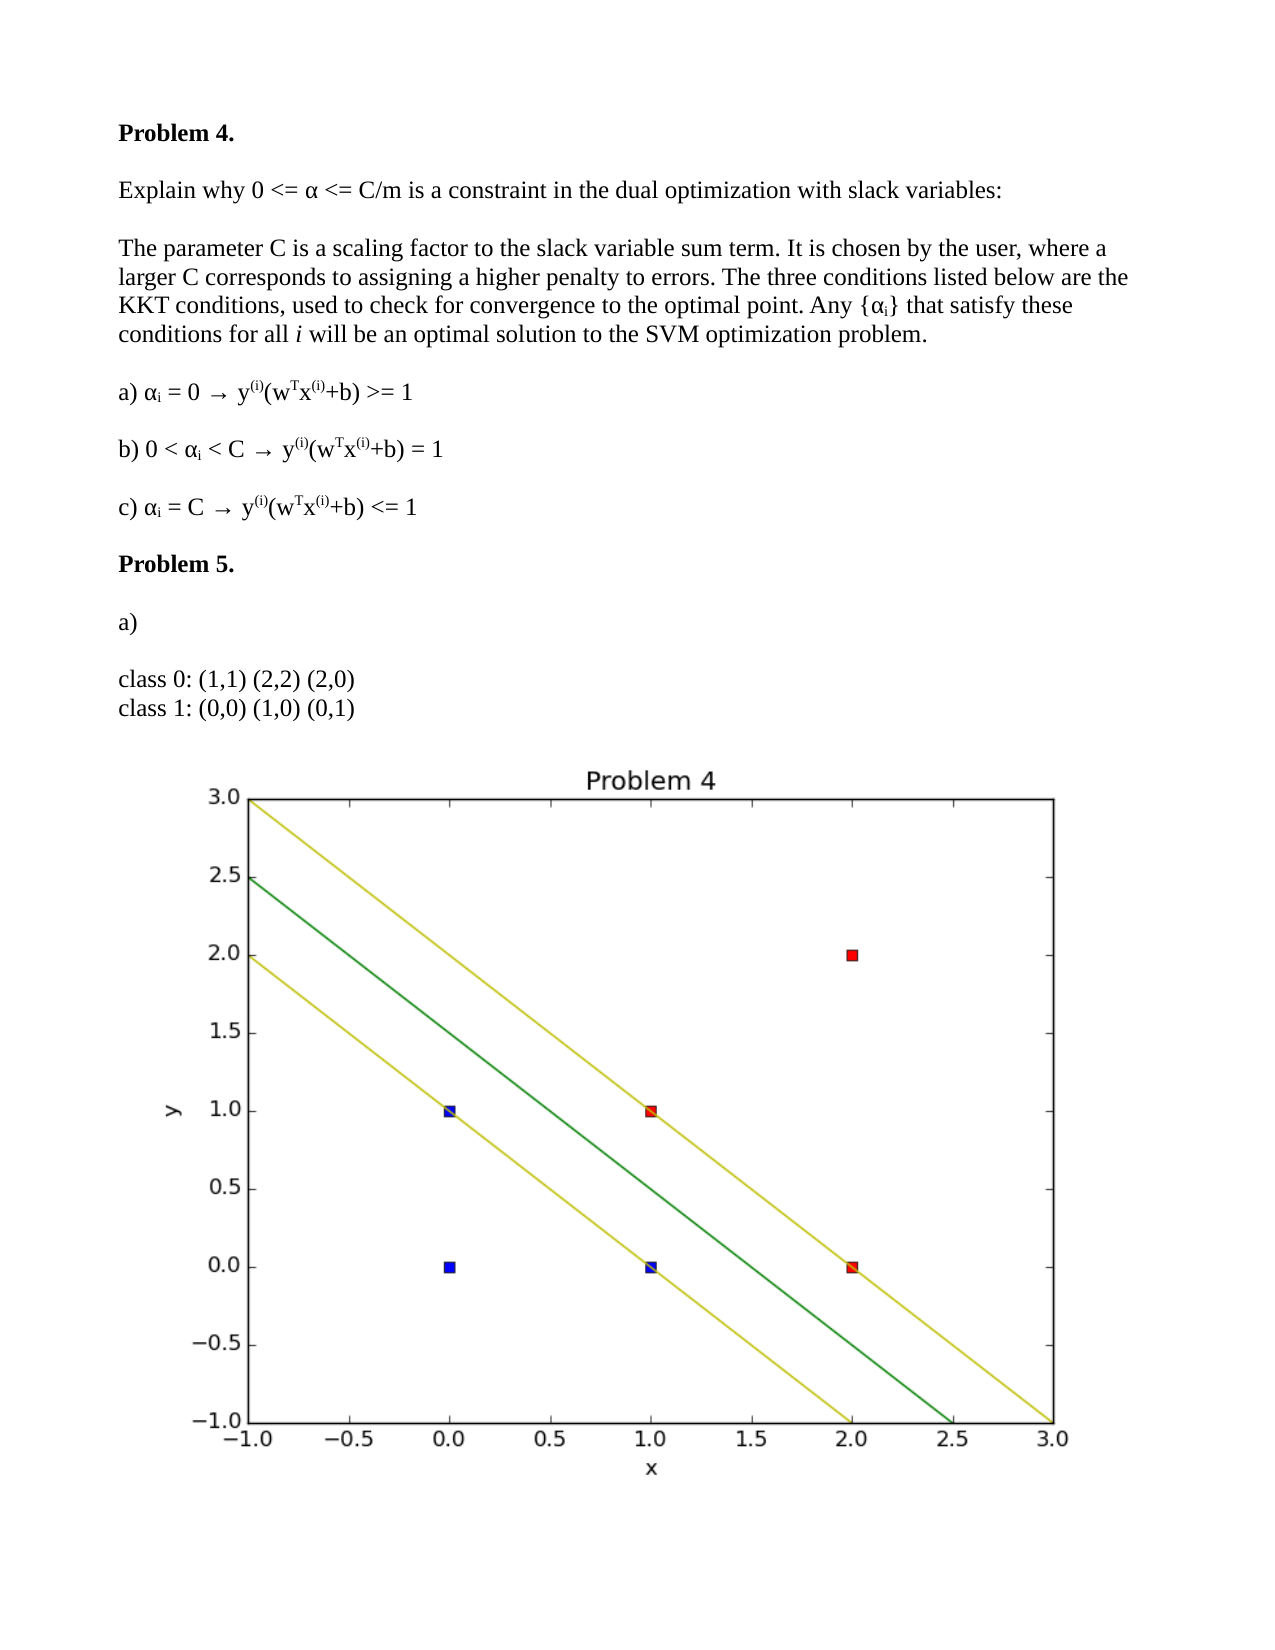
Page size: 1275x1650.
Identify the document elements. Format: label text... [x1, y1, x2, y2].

text b) 0 < αi < C → y(i)(wTx(i)+b) = 1 [118, 434, 1157, 463]
text Problem 4. [118, 118, 1157, 147]
picture [118, 721, 1157, 1501]
text c) αi = C → y(i)(wTx(i)+b) <= 1 [118, 492, 1157, 521]
text class 1: (0,0) (1,0) (0,1) [118, 693, 1157, 721]
text The parameter C is a scaling factor to the slack variable sum term. It is chosen by the user, where a larger C corresponds to assigning a higher penalty to errors. The three conditions listed below are the KKT conditions, used to check for convergence to the optimal point. Any {αi} that satisfy these conditions for all i will be an optimal solution to the SVM optimization problem. [118, 233, 1157, 348]
text a) αi = 0 → y(i)(wTx(i)+b) >= 1 [118, 377, 1157, 406]
text Problem 5. [118, 549, 1157, 578]
text Explain why 0 <= α <= C/m is a constraint in the dual optimization with slack variables: [118, 176, 1157, 204]
text a) [118, 607, 1157, 636]
text class 0: (1,1) (2,2) (2,0) [118, 664, 1157, 693]
